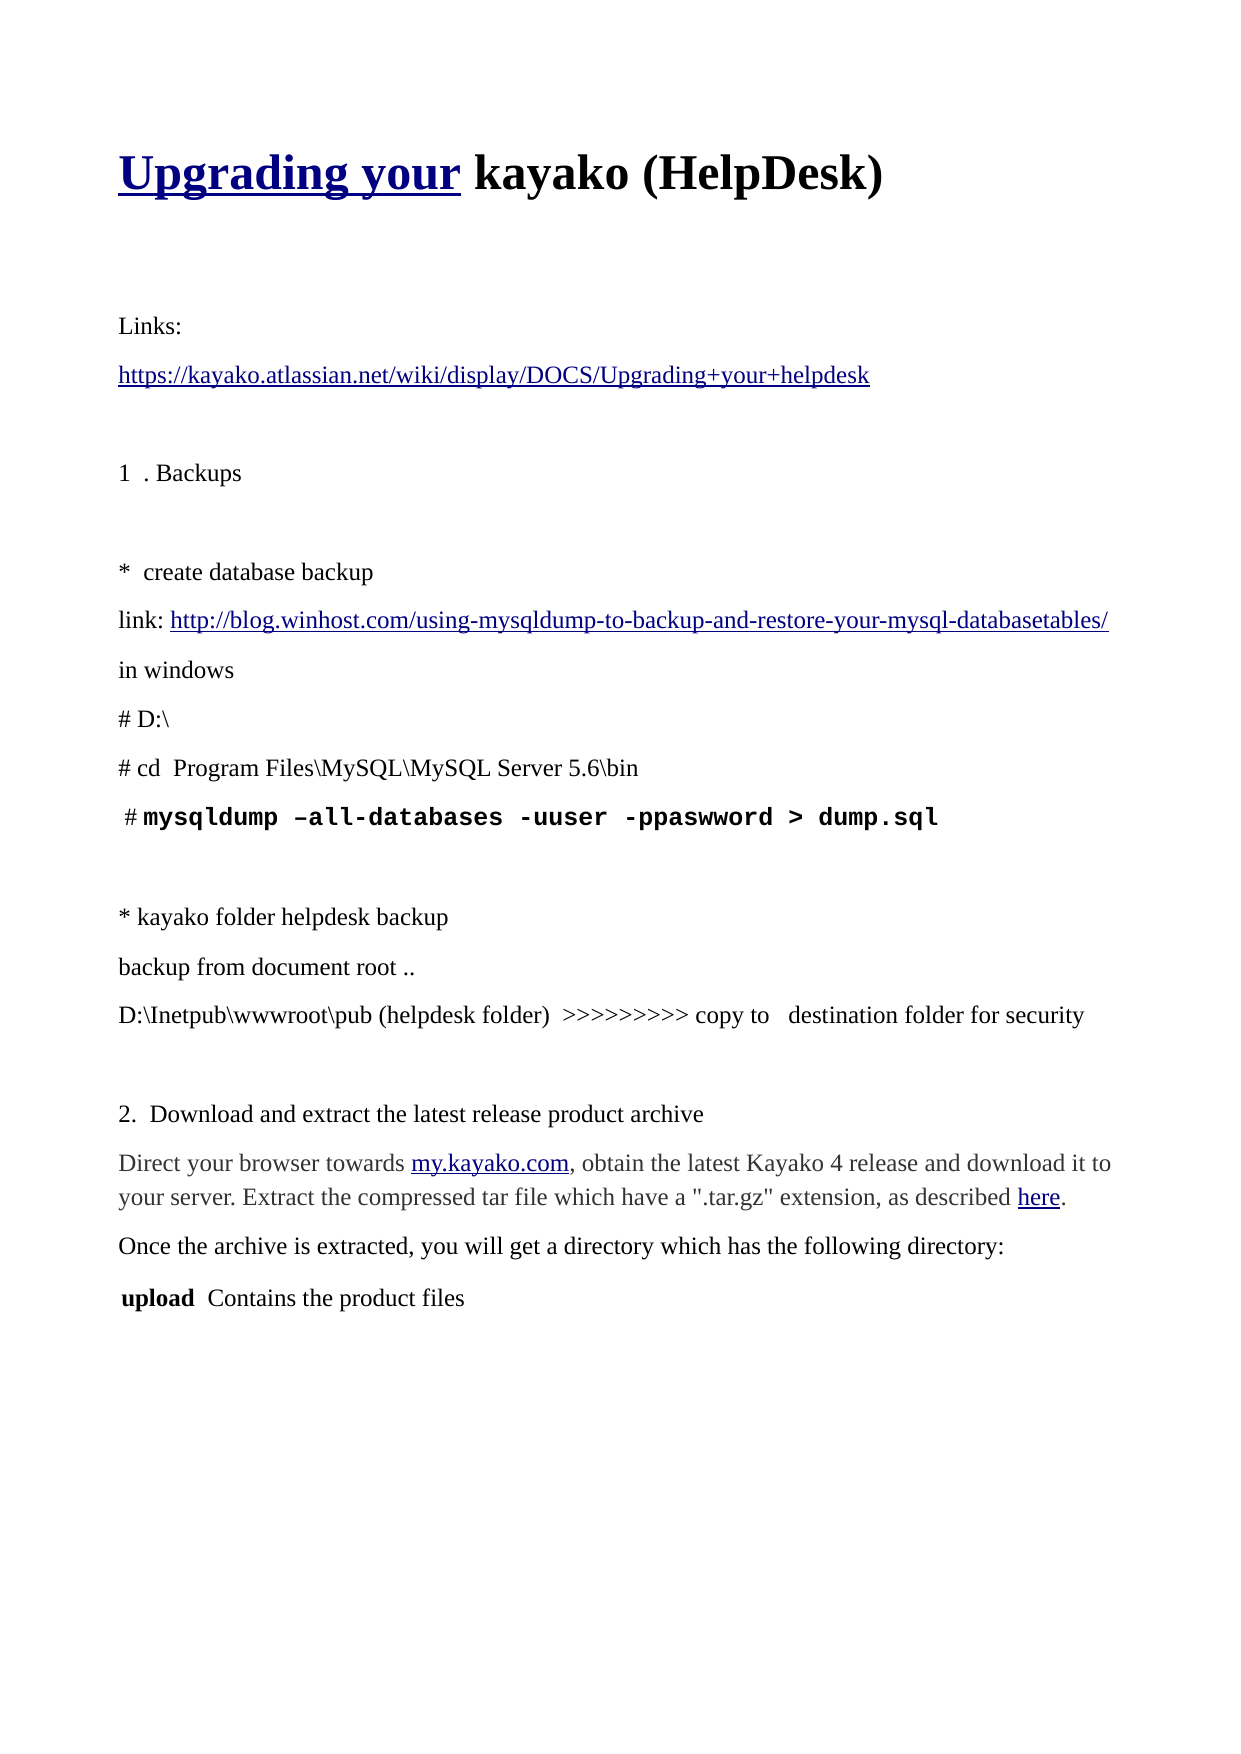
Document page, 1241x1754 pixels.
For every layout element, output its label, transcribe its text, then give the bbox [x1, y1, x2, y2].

text * kayako folder helpdesk backup [118, 902, 1122, 931]
text backup from document root .. [118, 952, 1122, 980]
text D:\Inetpub\wwwroot\pub (helpdesk folder) >>>>>>>>> copy to destination folder for security [118, 1001, 1122, 1029]
text * create database backup [118, 557, 1122, 585]
table_header upload [118, 1280, 204, 1344]
text # mysqldump –all-databases -uuser -ppaswword > dump.sql [118, 802, 1122, 833]
text # cd Program Files\MySQL\MySQL Server 5.6\bin [118, 753, 1122, 782]
subtitle Upgrading your kayako (HelpDesk) [118, 143, 1122, 201]
table_header Contains the product files [204, 1280, 476, 1344]
text link: http://blog.winhost.com/using-mysqldump-to-backup-and-restore-your-mysql-databasetables/ [118, 606, 1122, 634]
text Direct your browser towards my.kayako.com, obtain the latest Kayako 4 release and download it to your server. Extract the compressed tar file which have a ".tar.gz" extension, as described here. [118, 1148, 1122, 1211]
text in windows [118, 655, 1122, 683]
text 1 . Backups [118, 458, 1122, 487]
text 2. Download and extract the latest release product archive [118, 1099, 1122, 1127]
text # D:\ [118, 704, 1122, 732]
text Links: [118, 311, 1122, 340]
text Once the archive is extracted, you will get a directory which has the following directory: [118, 1231, 1122, 1260]
text https://kayako.atlassian.net/wiki/display/DOCS/Upgrading+your+helpdesk [118, 360, 1122, 389]
